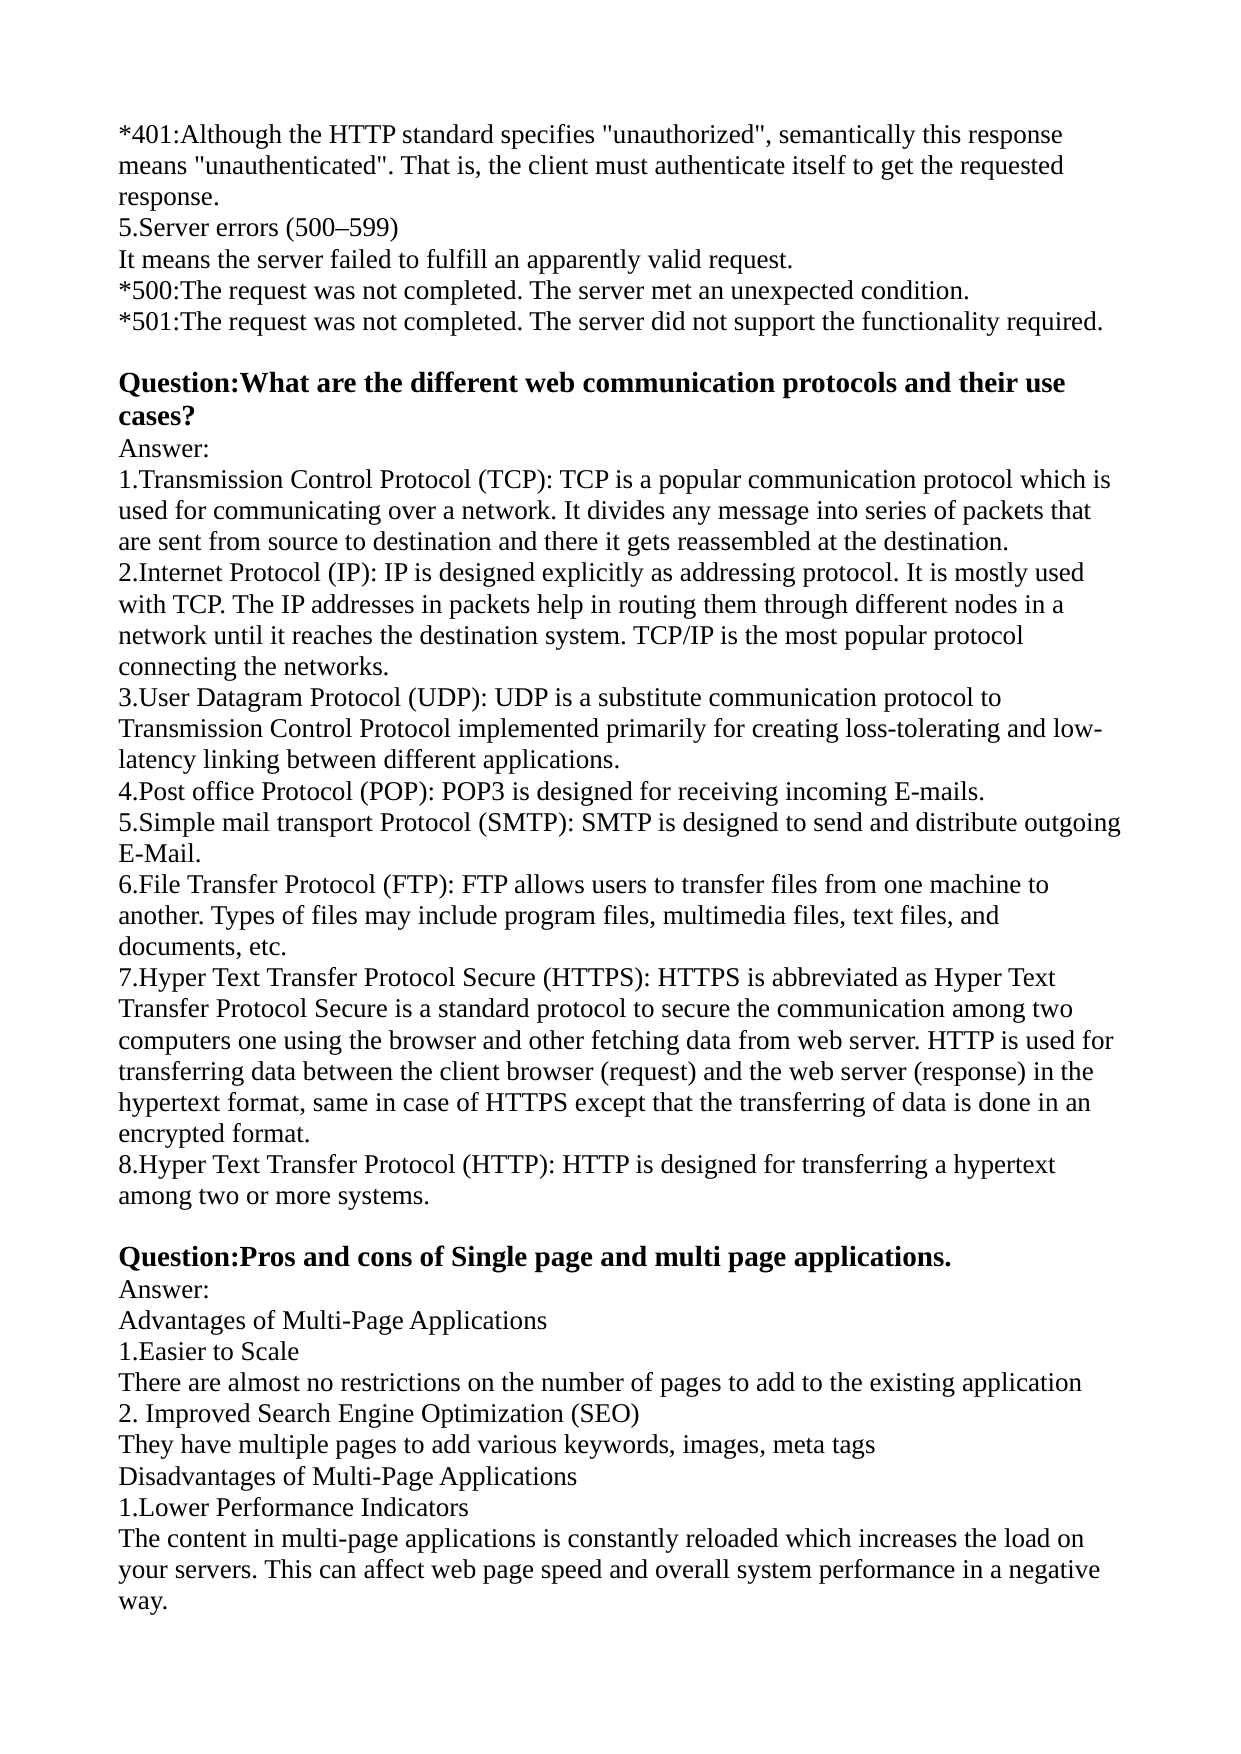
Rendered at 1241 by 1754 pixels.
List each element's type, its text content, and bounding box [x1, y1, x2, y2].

text 7.Hyper Text Transfer Protocol Secure (HTTPS): HTTPS is abbreviated as Hyper Text Transfer Protocol Secure is a standard protocol to secure the communication among two computers one using the browser and other fetching data from web server. HTTP is used for transferring data between the client browser (request) and the web server (response) in the hypertext format, same in case of HTTPS except that the transferring of data is done in an encrypted format. [118, 961, 1122, 1148]
text 1.Easier to Scale [118, 1335, 1122, 1366]
text *501:The request was not completed. The server did not support the functionality required. [118, 305, 1122, 336]
text 5.Simple mail transport Protocol (SMTP): SMTP is designed to send and distribute outgoing E-Mail. [118, 806, 1122, 868]
text 5.Server errors (500–599) [118, 212, 1122, 243]
text There are almost no restrictions on the number of pages to add to the existing application [118, 1366, 1122, 1397]
text 1.Lower Performance Indicators [118, 1491, 1122, 1522]
text Disadvantages of Multi-Page Applications [118, 1460, 1122, 1491]
text Question:What are the different web communication protocols and their use cases? [118, 365, 1122, 432]
text *401:Although the HTTP standard specifies "unauthorized", semantically this response means "unauthenticated". That is, the client must authenticate itself to get the requested response. [118, 118, 1122, 212]
text 1.Transmission Control Protocol (TCP): TCP is a popular communication protocol which is used for communicating over a network. It divides any message into series of packets that are sent from source to destination and there it gets reassembled at the destination. [118, 463, 1122, 557]
text 3.User Datagram Protocol (UDP): UDP is a substitute communication protocol to Transmission Control Protocol implemented primarily for creating loss-tolerating and low-latency linking between different applications. [118, 681, 1122, 774]
text 2.Internet Protocol (IP): IP is designed explicitly as addressing protocol. It is mostly used with TCP. The IP addresses in packets help in routing them through different nodes in a network until it reaches the destination system. TCP/IP is the most popular protocol connecting the networks. [118, 557, 1122, 681]
text Advantages of Multi-Page Applications [118, 1304, 1122, 1335]
text The content in multi-page applications is constantly reloaded which increases the load on your servers. This can affect web page speed and overall system performance in a negative way. [118, 1522, 1122, 1616]
text 6.File Transfer Protocol (FTP): FTP allows users to transfer files from one machine to another. Types of files may include program files, multimedia files, text files, and documents, etc. [118, 868, 1122, 961]
text 4.Post office Protocol (POP): POP3 is designed for receiving incoming E-mails. [118, 774, 1122, 806]
text They have multiple pages to add various keywords, images, meta tags [118, 1429, 1122, 1460]
text It means the server failed to fulfill an apparently valid request. [118, 243, 1122, 274]
text 2. Improved Search Engine Optimization (SEO) [118, 1397, 1122, 1429]
text *500:The request was not completed. The server met an unexpected condition. [118, 274, 1122, 305]
text 8.Hyper Text Transfer Protocol (HTTP): HTTP is designed for transferring a hypertext among two or more systems. [118, 1148, 1122, 1211]
text Question:Pros and cons of Single page and multi page applications. [118, 1239, 1122, 1273]
text Answer: [118, 432, 1122, 463]
text Answer: [118, 1273, 1122, 1304]
